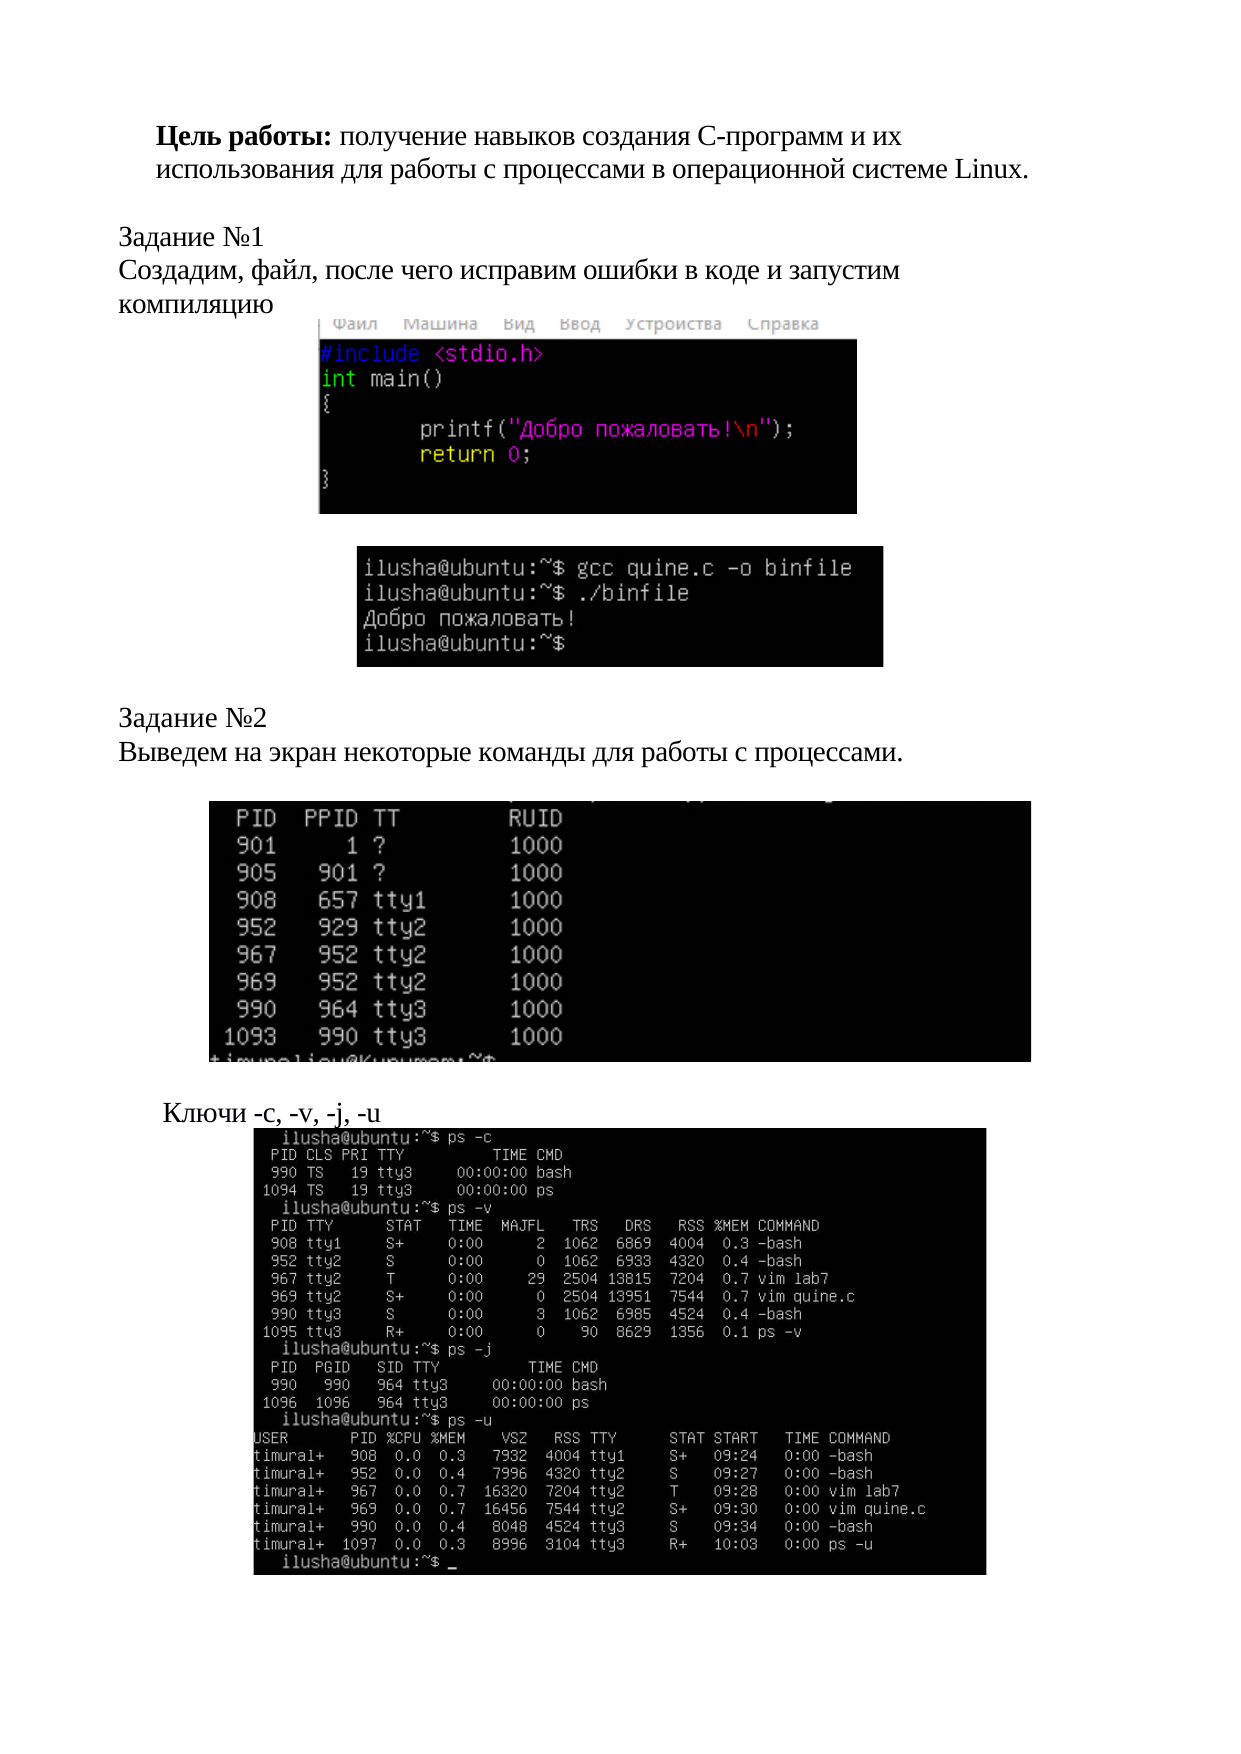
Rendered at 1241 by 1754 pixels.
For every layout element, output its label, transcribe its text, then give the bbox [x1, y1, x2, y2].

picture [253, 1128, 987, 1575]
text Задание №2 [118, 701, 1057, 734]
picture [317, 319, 857, 514]
text Выведем на экран некоторые команды для работы с процессами. [118, 734, 1057, 768]
picture [209, 801, 1032, 1062]
text Цель работы: получение навыков создания С-программ и их использования для работы с процессами в операционной системе Linux. [156, 118, 1057, 185]
text Задание №1 Создадим, файл, после чего исправим ошибки в коде и запустим компиляцию [118, 219, 1057, 319]
text Ключи -c, -v, -j, -u [162, 1095, 1057, 1128]
picture [356, 546, 884, 667]
